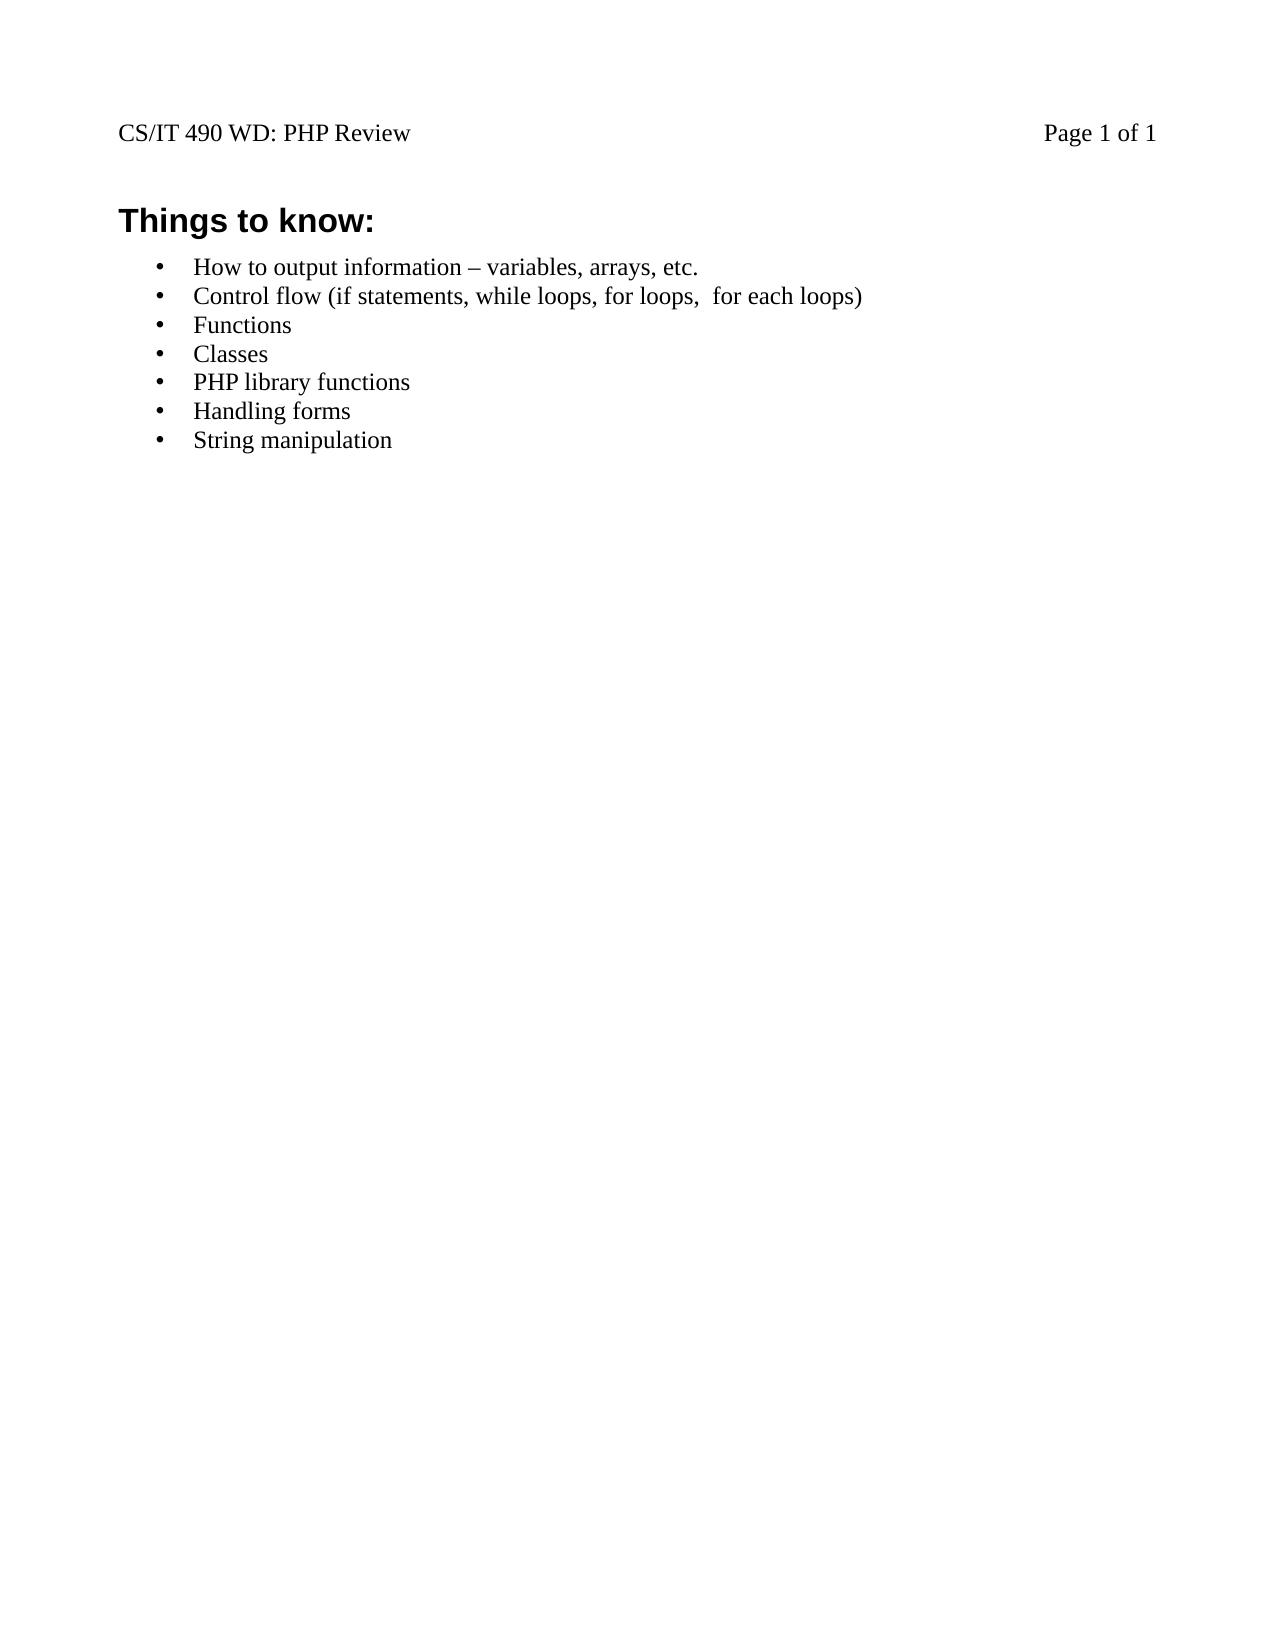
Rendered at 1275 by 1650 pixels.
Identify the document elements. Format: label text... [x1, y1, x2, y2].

list Functions [156, 310, 1157, 339]
list Control flow (if statements, while loops, for loops, for each loops) [156, 281, 1157, 310]
subtitle Things to know: [118, 201, 1157, 240]
list How to output information – variables, arrays, etc. [156, 252, 1157, 281]
list String manipulation [156, 425, 1157, 454]
list Classes [156, 339, 1157, 367]
list PHP library functions [156, 367, 1157, 396]
list Handling forms [156, 396, 1157, 425]
